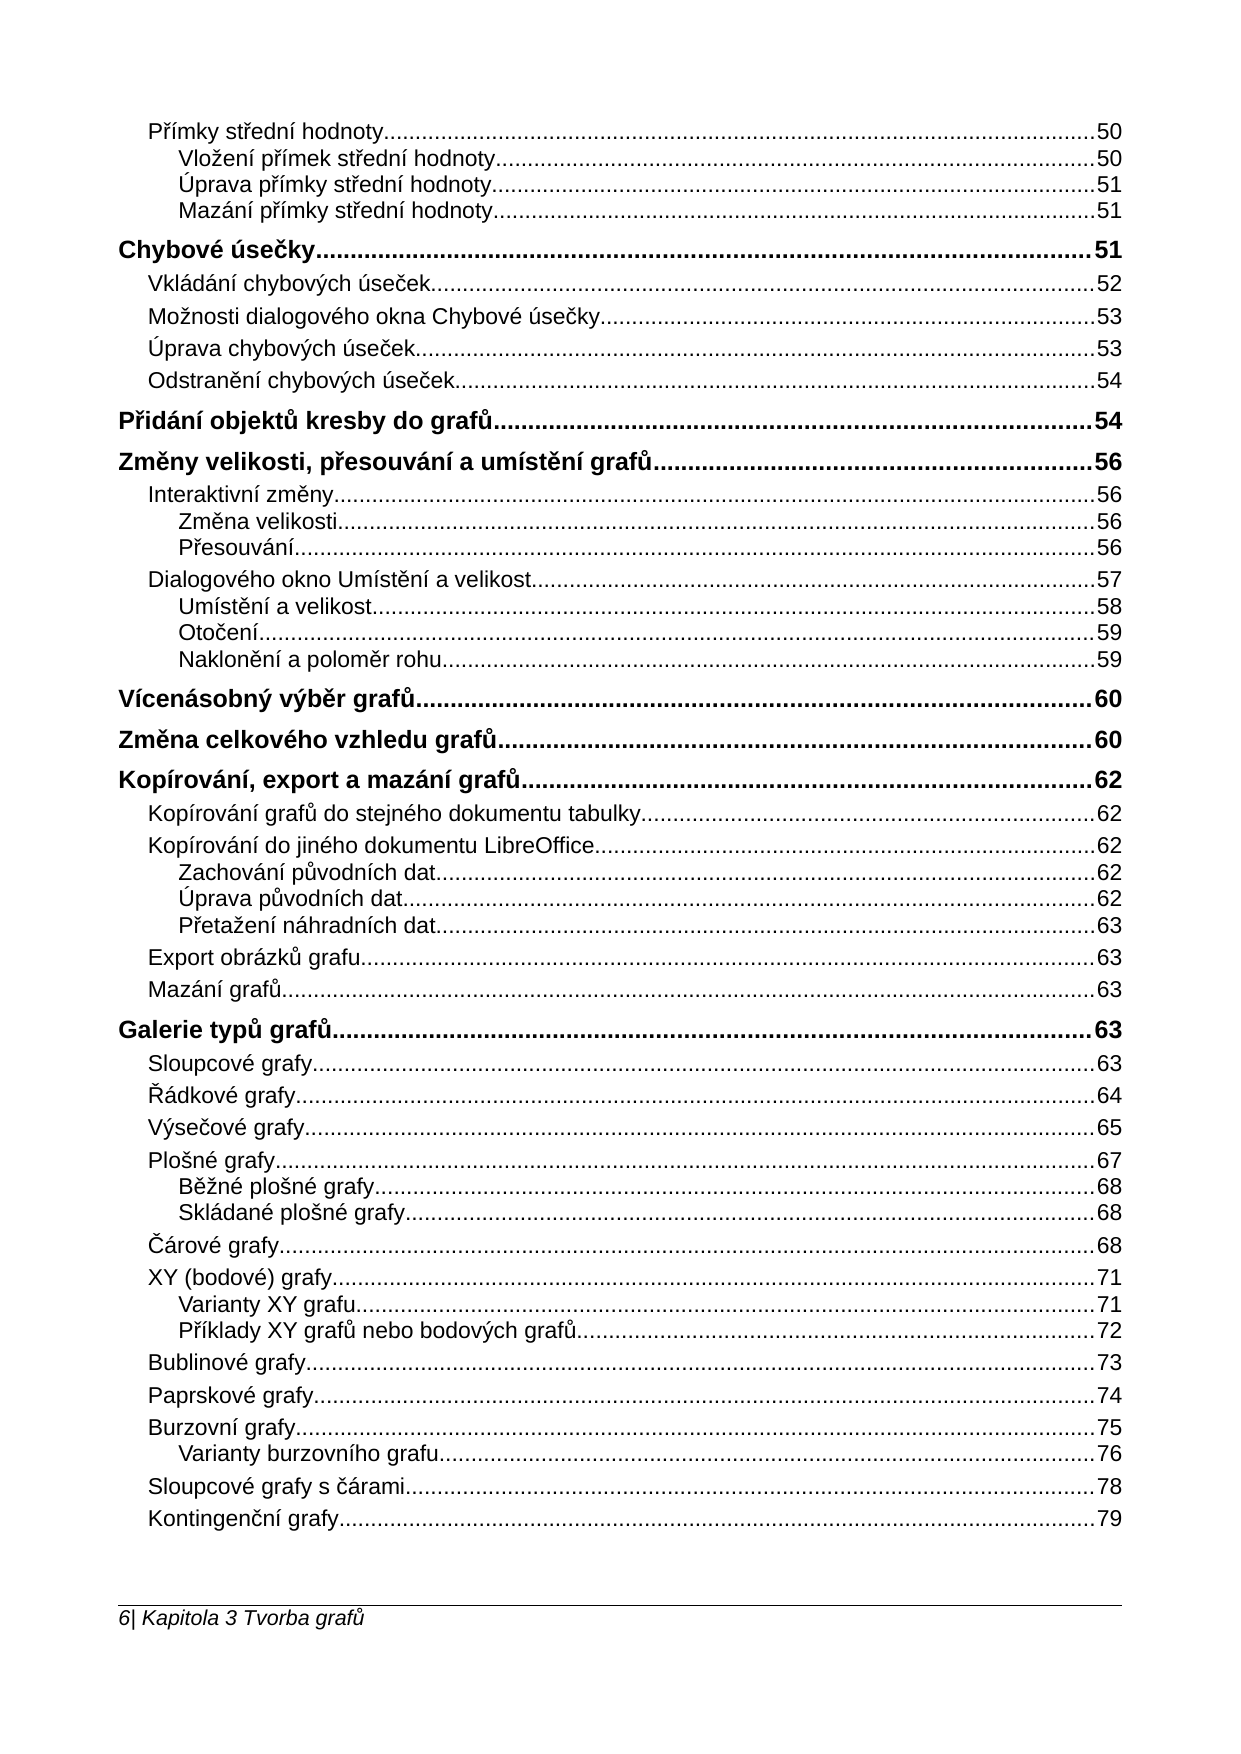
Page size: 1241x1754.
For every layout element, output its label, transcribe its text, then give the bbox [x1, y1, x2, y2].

text Kopírování, export a mazání grafů 62 [118, 765, 1122, 794]
text Možnosti dialogového okna Chybové úsečky 53 [148, 303, 1122, 329]
text Interaktivní změny 56 [148, 481, 1122, 508]
text Odstranění chybových úseček 54 [148, 367, 1122, 394]
text Úprava chybových úseček 53 [148, 335, 1122, 361]
text Bublinové grafy 73 [148, 1349, 1122, 1376]
text Kopírování do jiného dokumentu LibreOffice 62 [148, 832, 1122, 859]
text Dialogového okno Umístění a velikost 57 [148, 566, 1122, 593]
text Příklady XY grafů nebo bodových grafů 72 [178, 1317, 1122, 1343]
text Varianty XY grafu 71 [178, 1291, 1122, 1317]
text Plošné grafy 67 [148, 1147, 1122, 1173]
text Zachování původních dat 62 [178, 859, 1122, 885]
text Galerie typů grafů 63 [118, 1015, 1122, 1043]
text Přesouvání 56 [178, 534, 1122, 560]
text Vložení přímek střední hodnoty 50 [178, 144, 1122, 171]
text Sloupcové grafy s čárami 78 [148, 1473, 1122, 1499]
text Varianty burzovního grafu 76 [178, 1440, 1122, 1467]
text Naklonění a poloměr rohu 59 [178, 646, 1122, 672]
text Přímky střední hodnoty 50 [148, 118, 1122, 144]
text Chybové úsečky 51 [118, 236, 1122, 264]
text Paprskové grafy 74 [148, 1382, 1122, 1408]
text Burzovní grafy 75 [148, 1414, 1122, 1440]
text Kontingenční grafy 79 [148, 1505, 1122, 1532]
text Výsečové grafy 65 [148, 1114, 1122, 1141]
text Změna celkového vzhledu grafů 60 [118, 724, 1122, 753]
text Řádkové grafy 64 [148, 1082, 1122, 1108]
text Čárové grafy 68 [148, 1232, 1122, 1258]
text Umístění a velikost 58 [178, 593, 1122, 619]
text Otočení 59 [178, 619, 1122, 646]
text Vkládání chybových úseček 52 [148, 270, 1122, 297]
text Změny velikosti, přesouvání a umístění grafů 56 [118, 447, 1122, 475]
text Mazání přímky střední hodnoty 51 [178, 197, 1122, 223]
text Skládané plošné grafy 68 [178, 1199, 1122, 1226]
text Vícenásobný výběr grafů 60 [118, 684, 1122, 713]
text Přidání objektů kresby do grafů 54 [118, 406, 1122, 434]
text Změna velikosti 56 [178, 508, 1122, 534]
text Úprava přímky střední hodnoty 51 [178, 171, 1122, 197]
text Úprava původních dat 62 [178, 885, 1122, 912]
text Mazání grafů 63 [148, 976, 1122, 1003]
text Export obrázků grafu 63 [148, 944, 1122, 970]
text Kopírování grafů do stejného dokumentu tabulky 62 [148, 800, 1122, 826]
text Běžné plošné grafy 68 [178, 1173, 1122, 1199]
text Sloupcové grafy 63 [148, 1049, 1122, 1076]
text XY (bodové) grafy 71 [148, 1264, 1122, 1291]
text Přetažení náhradních dat 63 [178, 912, 1122, 938]
